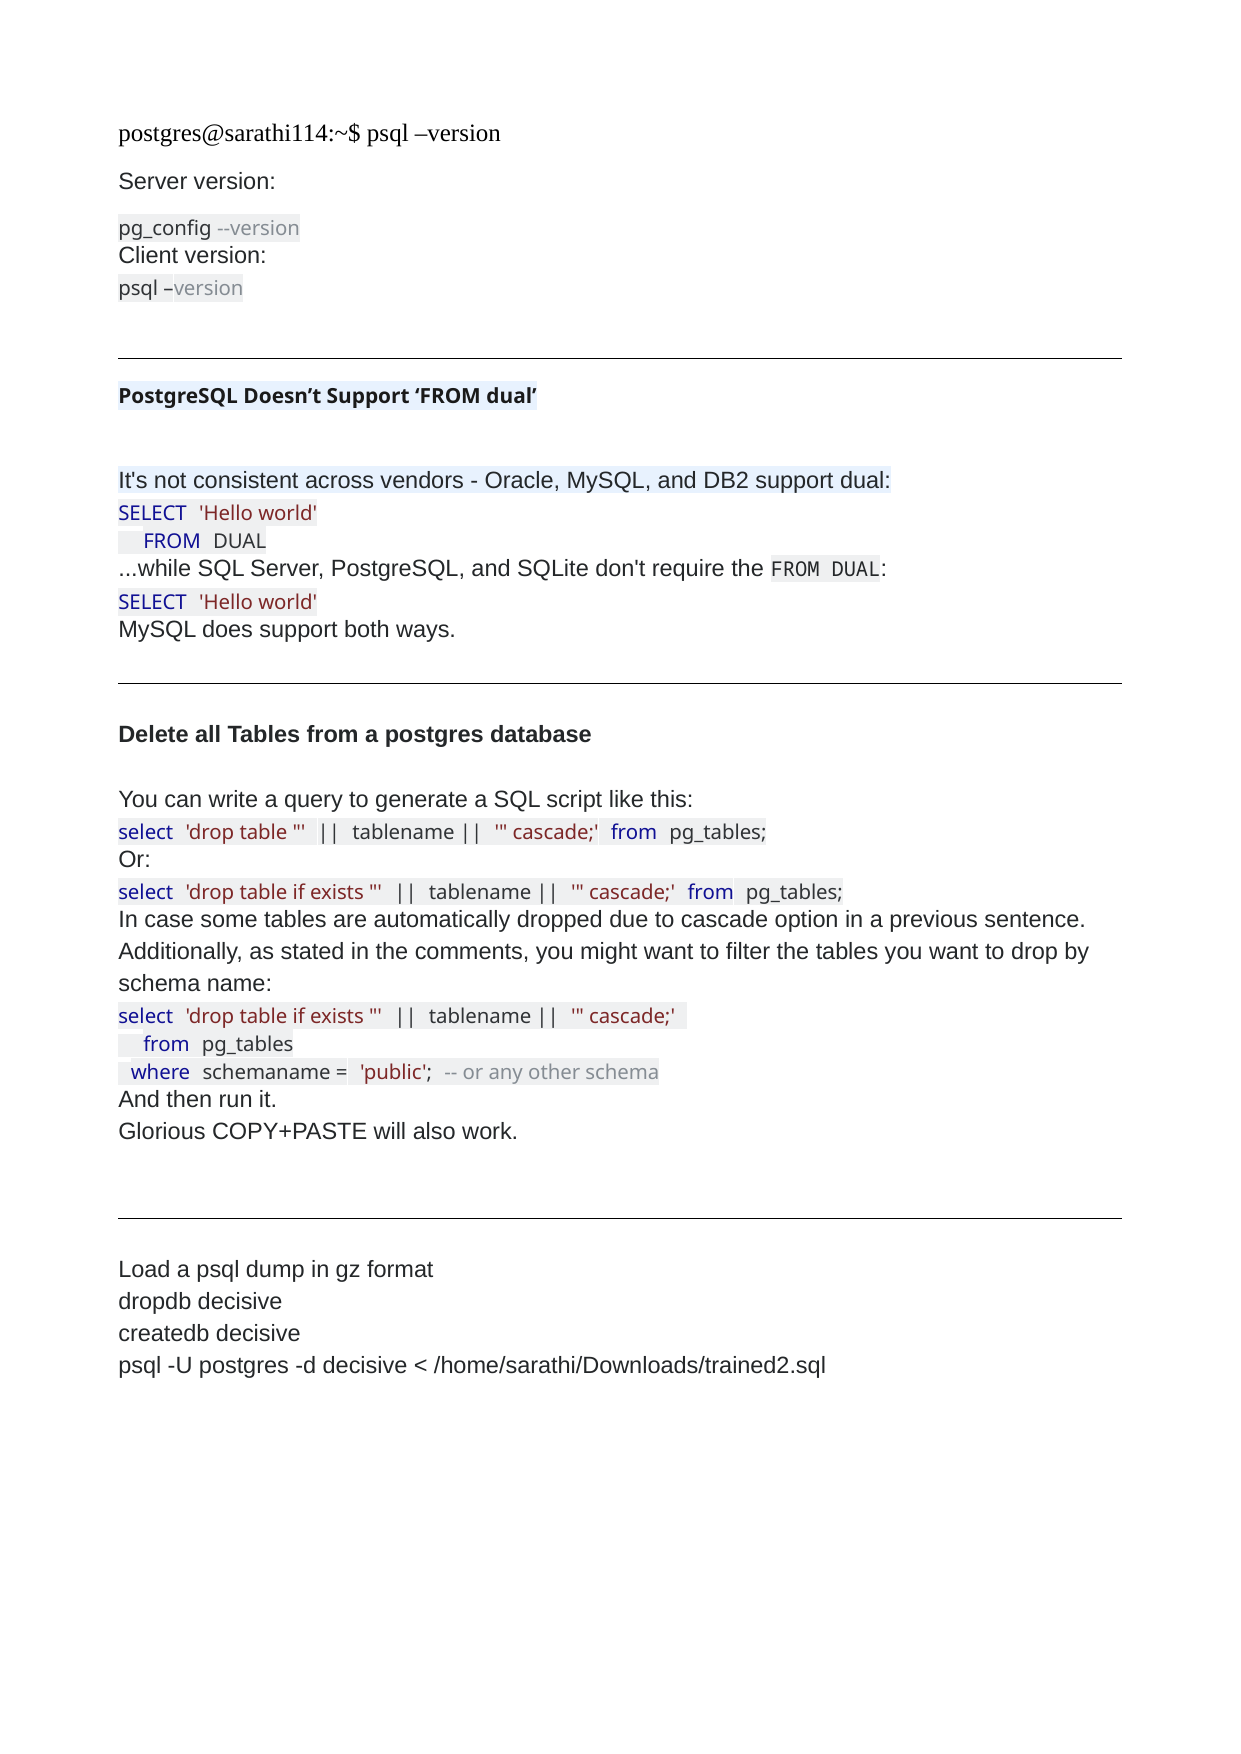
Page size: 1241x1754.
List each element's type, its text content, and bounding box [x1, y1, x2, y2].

text pg_config --version [118, 214, 1122, 242]
text SELECT 'Hello world' [118, 499, 1122, 526]
text FROM DUAL [118, 526, 1122, 554]
text Additionally, as stated in the comments, you might want to filter the tables you want to drop by schema name: [118, 937, 1122, 996]
text select 'drop table if exists "' || tablename || '" cascade;' [118, 1002, 1122, 1029]
text from pg_tables [118, 1029, 1122, 1057]
text psql –version [118, 274, 1122, 302]
text createdb decisive [118, 1319, 1122, 1346]
text It's not consistent across vendors - Oracle, MySQL, and DB2 support dual: [118, 466, 1122, 493]
text SELECT 'Hello world' [118, 588, 1122, 616]
text Load a psql dump in gz format [118, 1255, 1122, 1282]
text ...while SQL Server, PostgreSQL, and SQLite don't require the FROM DUAL: [118, 554, 1122, 582]
text dropdb decisive [118, 1287, 1122, 1314]
text select 'drop table "' || tablename || '" cascade;' from pg_tables; [118, 817, 1122, 845]
text MySQL does support both ways. [118, 616, 1122, 642]
text And then run it. [118, 1085, 1122, 1112]
text Client version: [118, 242, 1122, 268]
text Or: [118, 845, 1122, 872]
text In case some tables are automatically dropped due to cascade option in a previous sentence. [118, 905, 1122, 932]
subtitle PostgreSQL Doesn’t Support ‘FROM dual’ [118, 381, 1122, 410]
text Glorious COPY+PASTE will also work. [118, 1118, 1122, 1144]
text where schemaname = 'public'; -- or any other schema [118, 1057, 1122, 1085]
text postgres@sarathi114:~$ psql –version [118, 118, 1122, 147]
text select 'drop table if exists "' || tablename || '" cascade;' from pg_tables; [118, 877, 1122, 905]
text You can write a query to generate a SQL script like this: [118, 785, 1122, 812]
text Server version: [118, 167, 1122, 194]
text Delete all Tables from a postgres database [118, 721, 1122, 748]
text psql -U postgres -d decisive < /home/sarathi/Downloads/trained2.sql [118, 1352, 1122, 1379]
